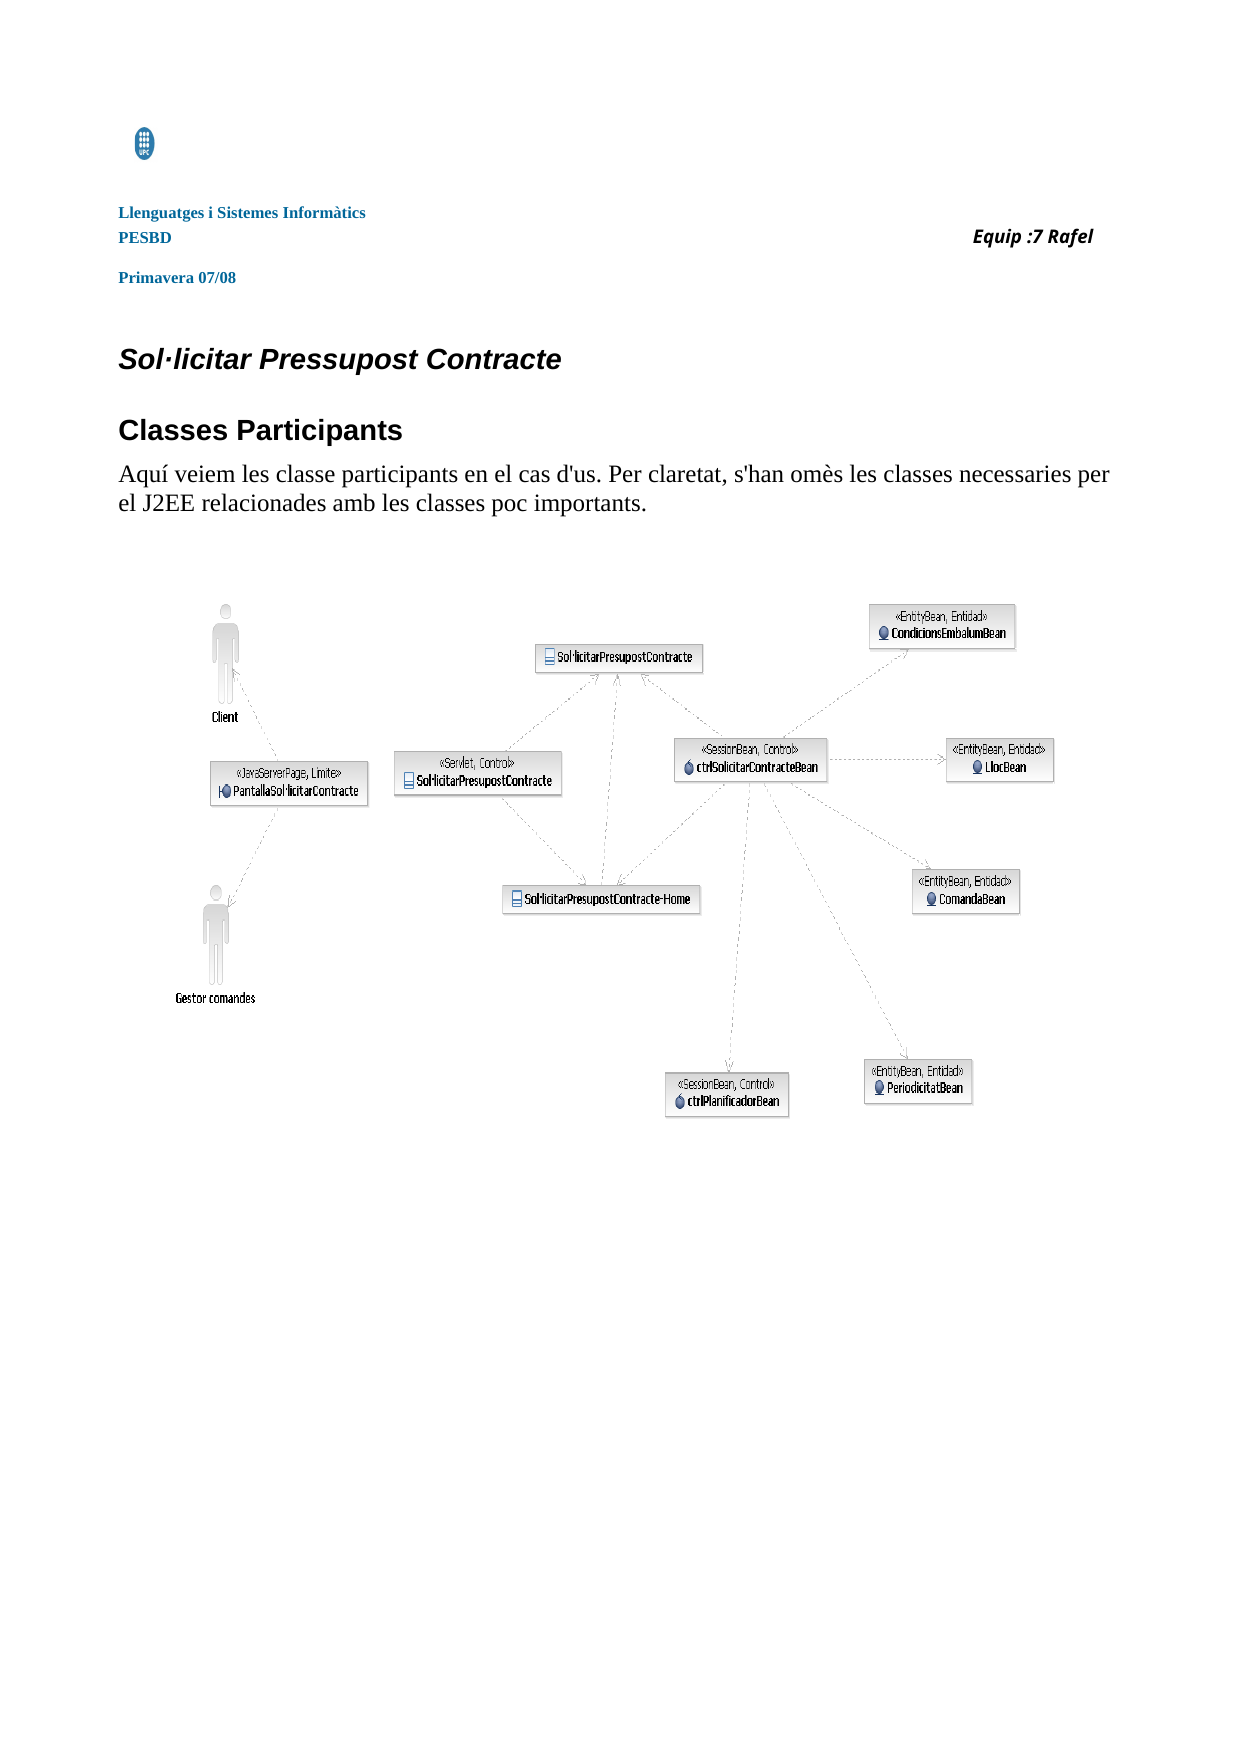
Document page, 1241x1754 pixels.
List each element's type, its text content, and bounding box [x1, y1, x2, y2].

picture [160, 595, 1064, 1131]
subtitle Classes Participants [118, 413, 1122, 446]
text Aquí veiem les classe participants en el cas d'us. Per claretat, s'han omès les classes necessaries per el J2EE relacionades amb les classes poc importants. [118, 459, 1122, 516]
subtitle Sol·licitar Pressupost Contracte [118, 342, 1122, 375]
